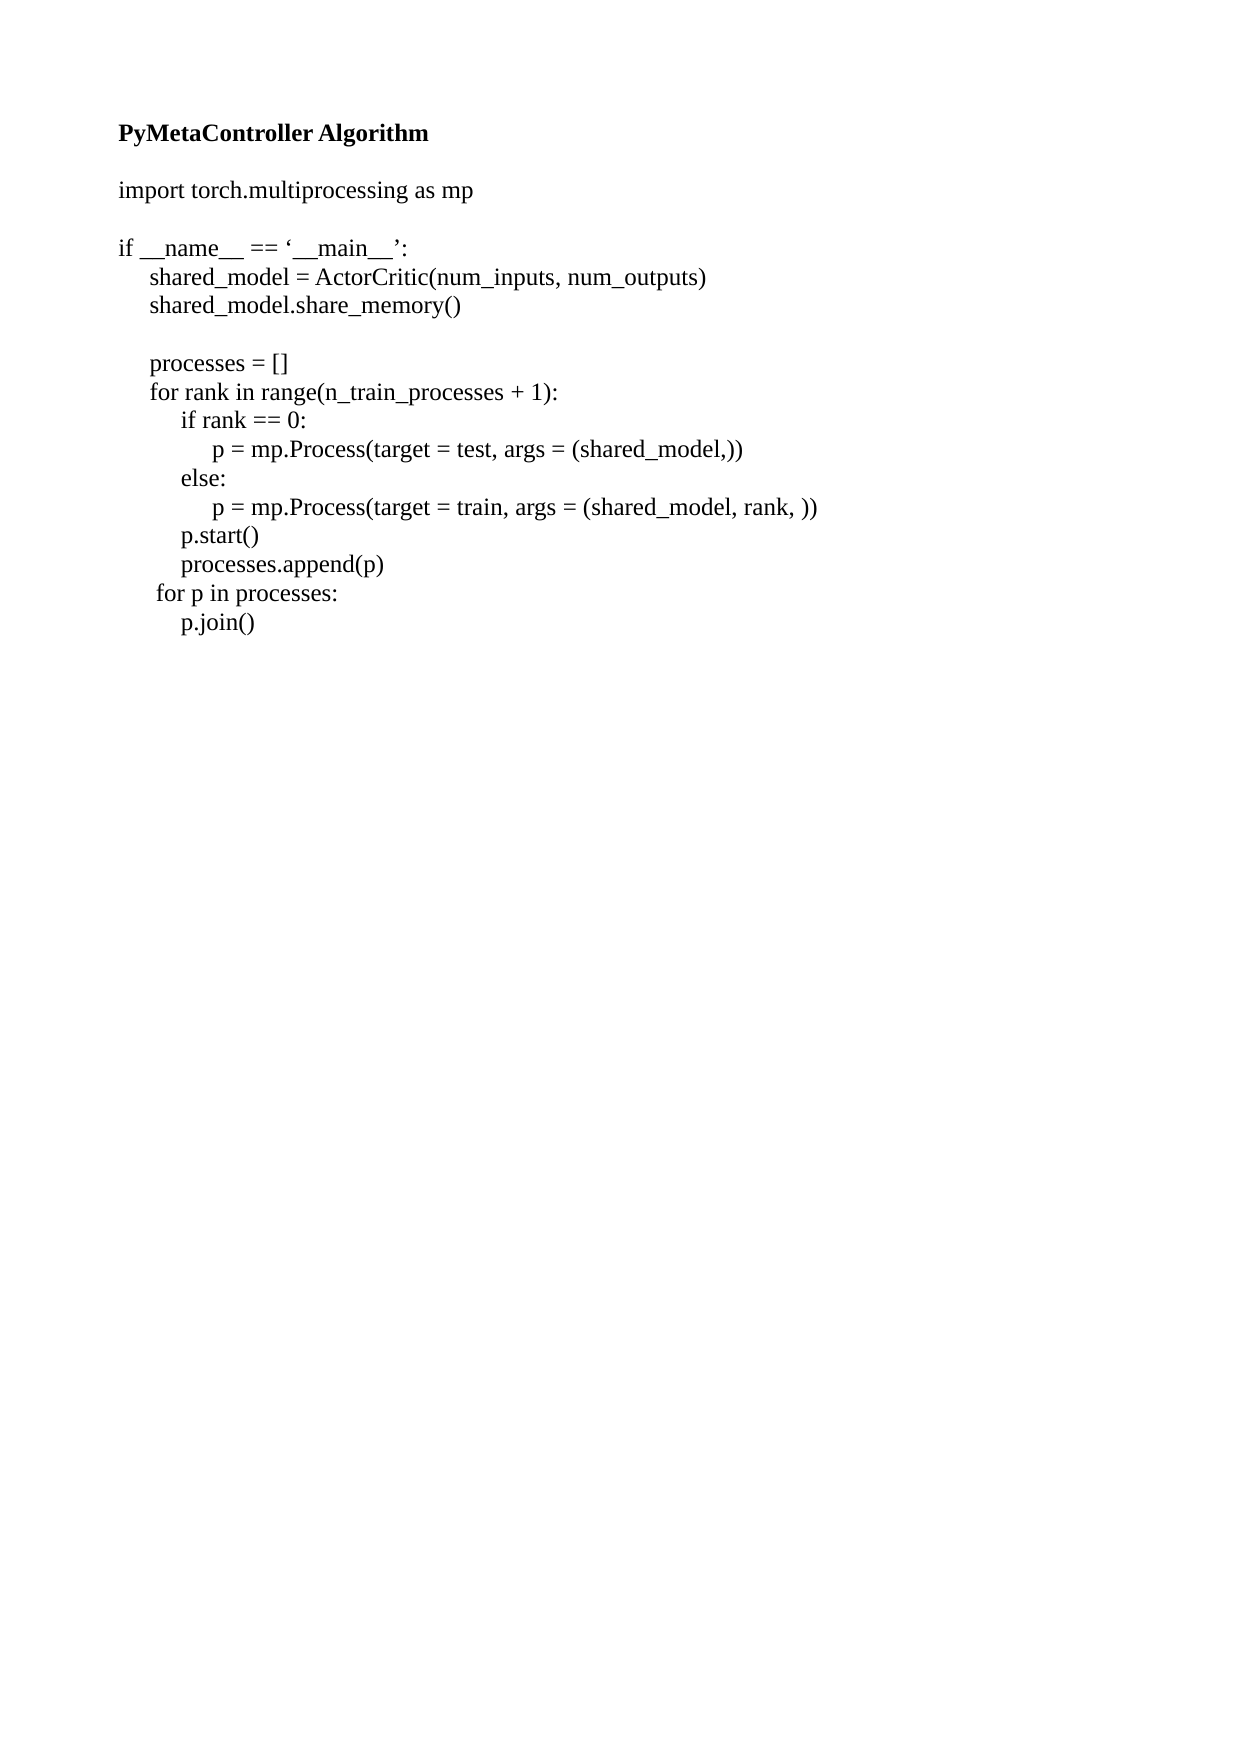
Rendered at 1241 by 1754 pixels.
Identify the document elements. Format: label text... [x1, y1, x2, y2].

text if rank == 0: [118, 406, 1122, 434]
text PyMetaController Algorithm [118, 118, 1122, 147]
text shared_model.share_memory() [118, 291, 1122, 319]
text for p in processes: [118, 578, 1122, 607]
text p = mp.Process(target = test, args = (shared_model,)) [118, 434, 1122, 463]
text import torch.multiprocessing as mp [118, 176, 1122, 204]
text if __name__ == ‘__main__’: [118, 233, 1122, 262]
text for rank in range(n_train_processes + 1): [118, 377, 1122, 406]
text else: [118, 463, 1122, 492]
text processes.append(p) [118, 549, 1122, 578]
text p.start() [118, 521, 1122, 549]
text shared_model = ActorCritic(num_inputs, num_outputs) [118, 262, 1122, 291]
text processes = [] [118, 348, 1122, 377]
text p.join() [118, 607, 1122, 664]
text p = mp.Process(target = train, args = (shared_model, rank, )) [118, 492, 1122, 521]
